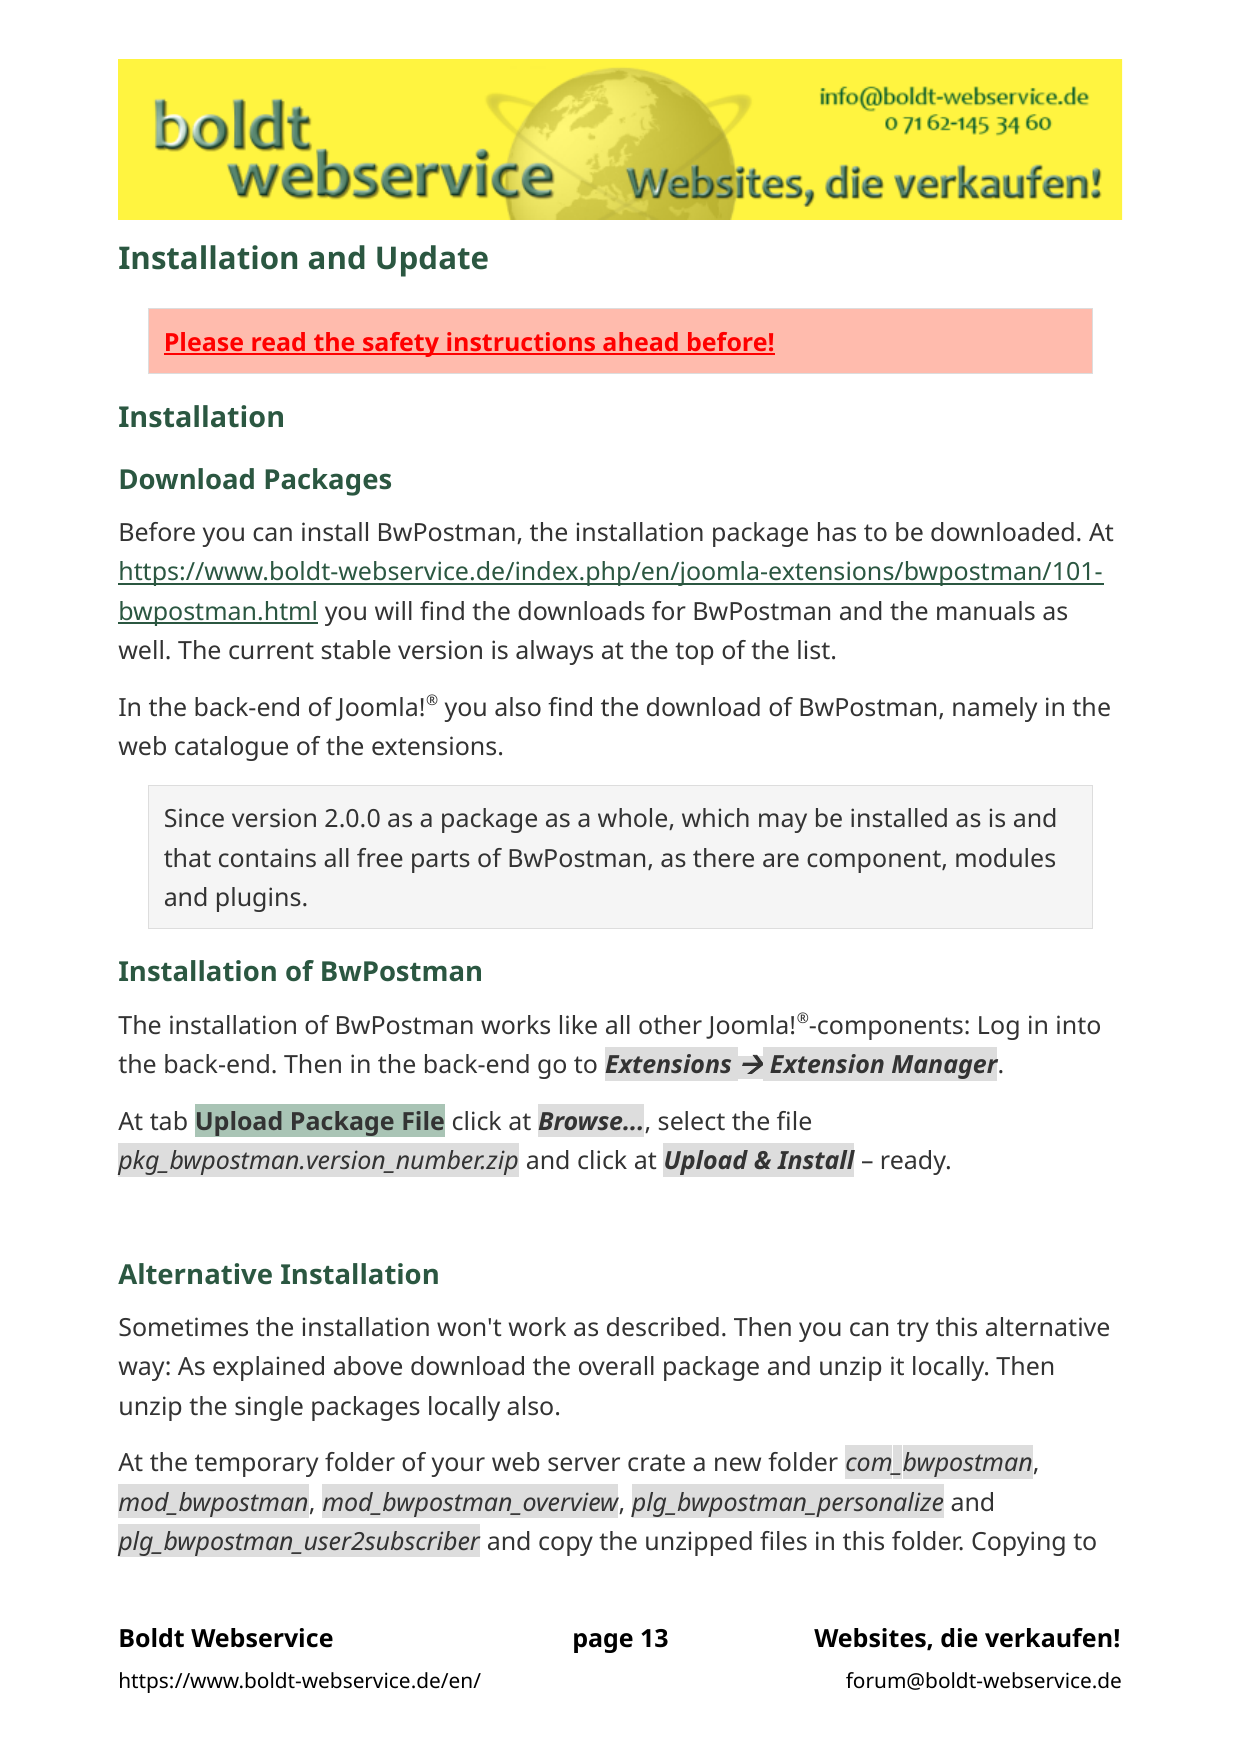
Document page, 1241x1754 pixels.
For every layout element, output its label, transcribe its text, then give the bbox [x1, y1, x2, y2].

text At the temporary folder of your web server crate a new folder com_bwpostman, mod_bwpostman, mod_bwpostman_overview, plg_bwpostman_personalize and plg_bwpostman_user2subscriber and copy the unzipped files in this folder. Copying to [118, 1445, 1122, 1557]
subtitle Installation of BwPostman [118, 952, 1122, 990]
picture [118, 59, 1123, 220]
text Since version 2.0.0 as a package as a whole, which may be installed as is and that contains all free parts of BwPostman, as there are component, modules and plugins. [149, 786, 1092, 928]
text The installation of BwPostman works like all other Joomla!®-components: Log in into the back-end. Then in the back-end go to Extensions  Extension Manager. [118, 1007, 1122, 1081]
text At tab Upload Package File click at Browse..., select the file pkg_bwpostman.version_number.zip and click at Upload & Install – ready. [118, 1103, 1122, 1177]
text Before you can install BwPostman, the installation package has to be downloaded. At https://www.boldt-webservice.de/index.php/en/joomla-extensions/bwpostman/101-bwpostman.html you will find the downloads for BwPostman and the manuals as well. The current stable version is always at the top of the list. [118, 515, 1122, 666]
text Please read the safety instructions ahead before! [149, 309, 1092, 373]
subtitle Alternative Installation [118, 1255, 1122, 1292]
subtitle Installation [118, 397, 1122, 436]
subtitle Installation and Update [118, 236, 1122, 279]
text Sometimes the installation won't work as described. Then you can try this alternative way: As explained above download the overall package and unzip it locally. Then unzip the single packages locally also. [118, 1310, 1122, 1422]
text In the back-end of Joomla!® you also find the download of BwPostman, namely in the web catalogue of the extensions. [118, 689, 1122, 762]
subtitle Download Packages [118, 460, 1122, 497]
